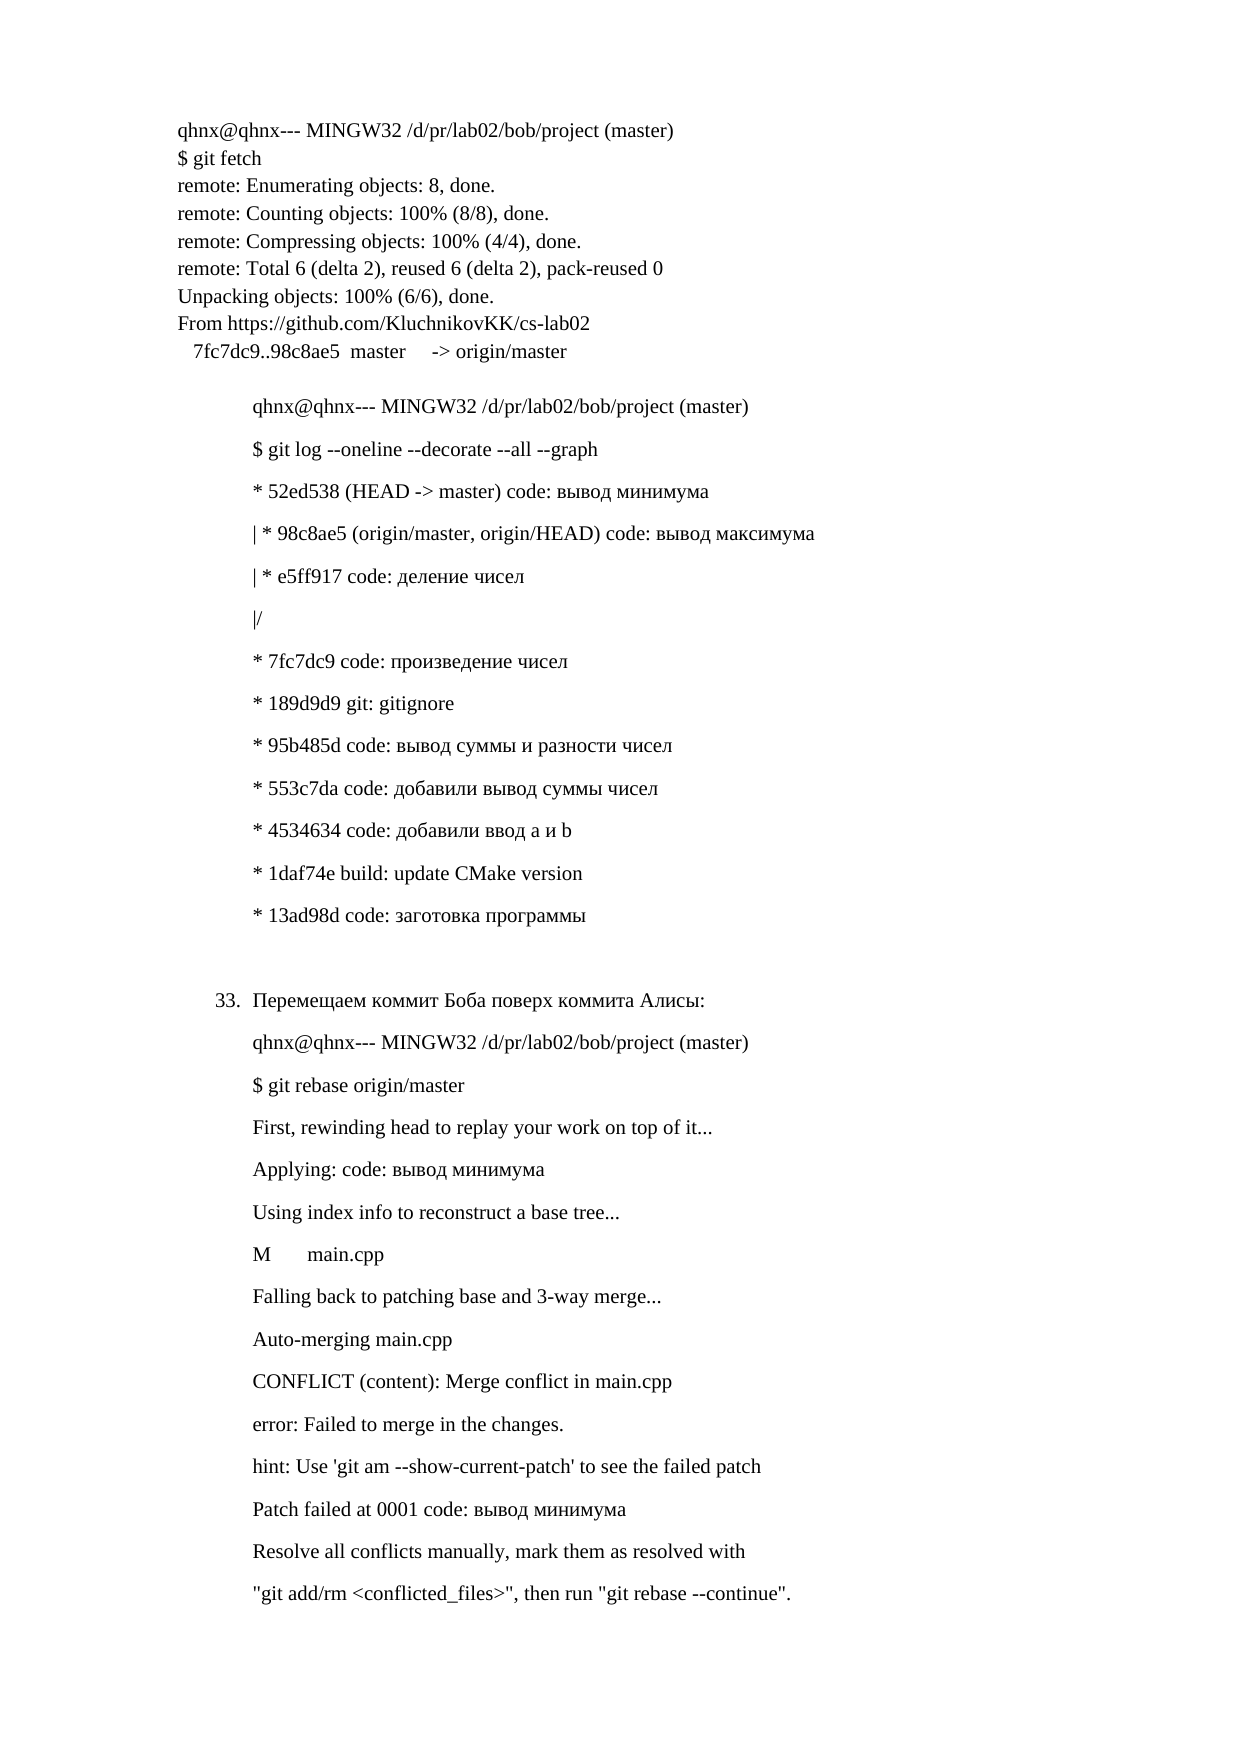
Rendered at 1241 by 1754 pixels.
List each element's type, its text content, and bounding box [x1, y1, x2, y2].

list $ git log --oneline --decorate --all --graph [252, 437, 1152, 461]
list | * e5ff917 code: деление чисел [252, 564, 1152, 588]
list * 4534634 code: добавили ввод a и b [252, 818, 1152, 842]
list "git add/rm <conflicted_files>", then run "git rebase --continue". [252, 1581, 1152, 1605]
list |/ [252, 606, 1152, 630]
list Falling back to patching base and 3-way merge... [252, 1284, 1152, 1308]
list Patch failed at 0001 code: вывод минимума [252, 1496, 1152, 1521]
text Unpacking objects: 100% (6/6), done. [177, 284, 1152, 308]
list CONFLICT (content): Merge conflict in main.cpp [252, 1369, 1152, 1393]
list M main.cpp [252, 1242, 1152, 1266]
list qhnx@qhnx--- MINGW32 /d/pr/lab02/bob/project (master) [252, 394, 1152, 418]
text remote: Counting objects: 100% (8/8), done. [177, 201, 1152, 225]
list error: Failed to merge in the changes. [252, 1412, 1152, 1436]
list * 52ed538 (HEAD -> master) code: вывод минимума [252, 479, 1152, 503]
text $ git fetch [177, 146, 1152, 170]
list qhnx@qhnx--- MINGW32 /d/pr/lab02/bob/project (master) [252, 1030, 1152, 1054]
list hint: Use 'git am --show-current-patch' to see the failed patch [252, 1454, 1152, 1478]
text remote: Compressing objects: 100% (4/4), done. [177, 228, 1152, 253]
text remote: Enumerating objects: 8, done. [177, 173, 1152, 197]
list * 7fc7dc9 code: произведение чисел [252, 648, 1152, 673]
list Auto-merging main.cpp [252, 1327, 1152, 1351]
text qhnx@qhnx--- MINGW32 /d/pr/lab02/bob/project (master) [177, 118, 1152, 142]
list Applying: code: вывод минимума [252, 1157, 1152, 1181]
list | * 98c8ae5 (origin/master, origin/HEAD) code: вывод максимума [252, 521, 1152, 545]
list * 553c7da code: добавили вывод суммы чисел [252, 776, 1152, 800]
list Resolve all conflicts manually, mark them as resolved with [252, 1539, 1152, 1563]
text remote: Total 6 (delta 2), reused 6 (delta 2), pack-reused 0 [177, 256, 1152, 280]
list $ git rebase origin/master [252, 1072, 1152, 1097]
list * 189d9d9 git: gitignore [252, 691, 1152, 715]
list Using index info to reconstruct a base tree... [252, 1200, 1152, 1224]
list Перемещаем коммит Боба поверх коммита Алисы: [215, 988, 1152, 1012]
list * 13ad98d code: заготовка программы [252, 903, 1152, 927]
list * 1daf74e build: update CMake version [252, 861, 1152, 884]
list First, rewinding head to replay your work on top of it... [252, 1115, 1152, 1139]
list * 95b485d code: вывод суммы и разности чисел [252, 733, 1152, 757]
text From https://github.com/KluchnikovKK/cs-lab02 [177, 311, 1152, 335]
text 7fc7dc9..98c8ae5 master -> origin/master [177, 339, 1152, 363]
